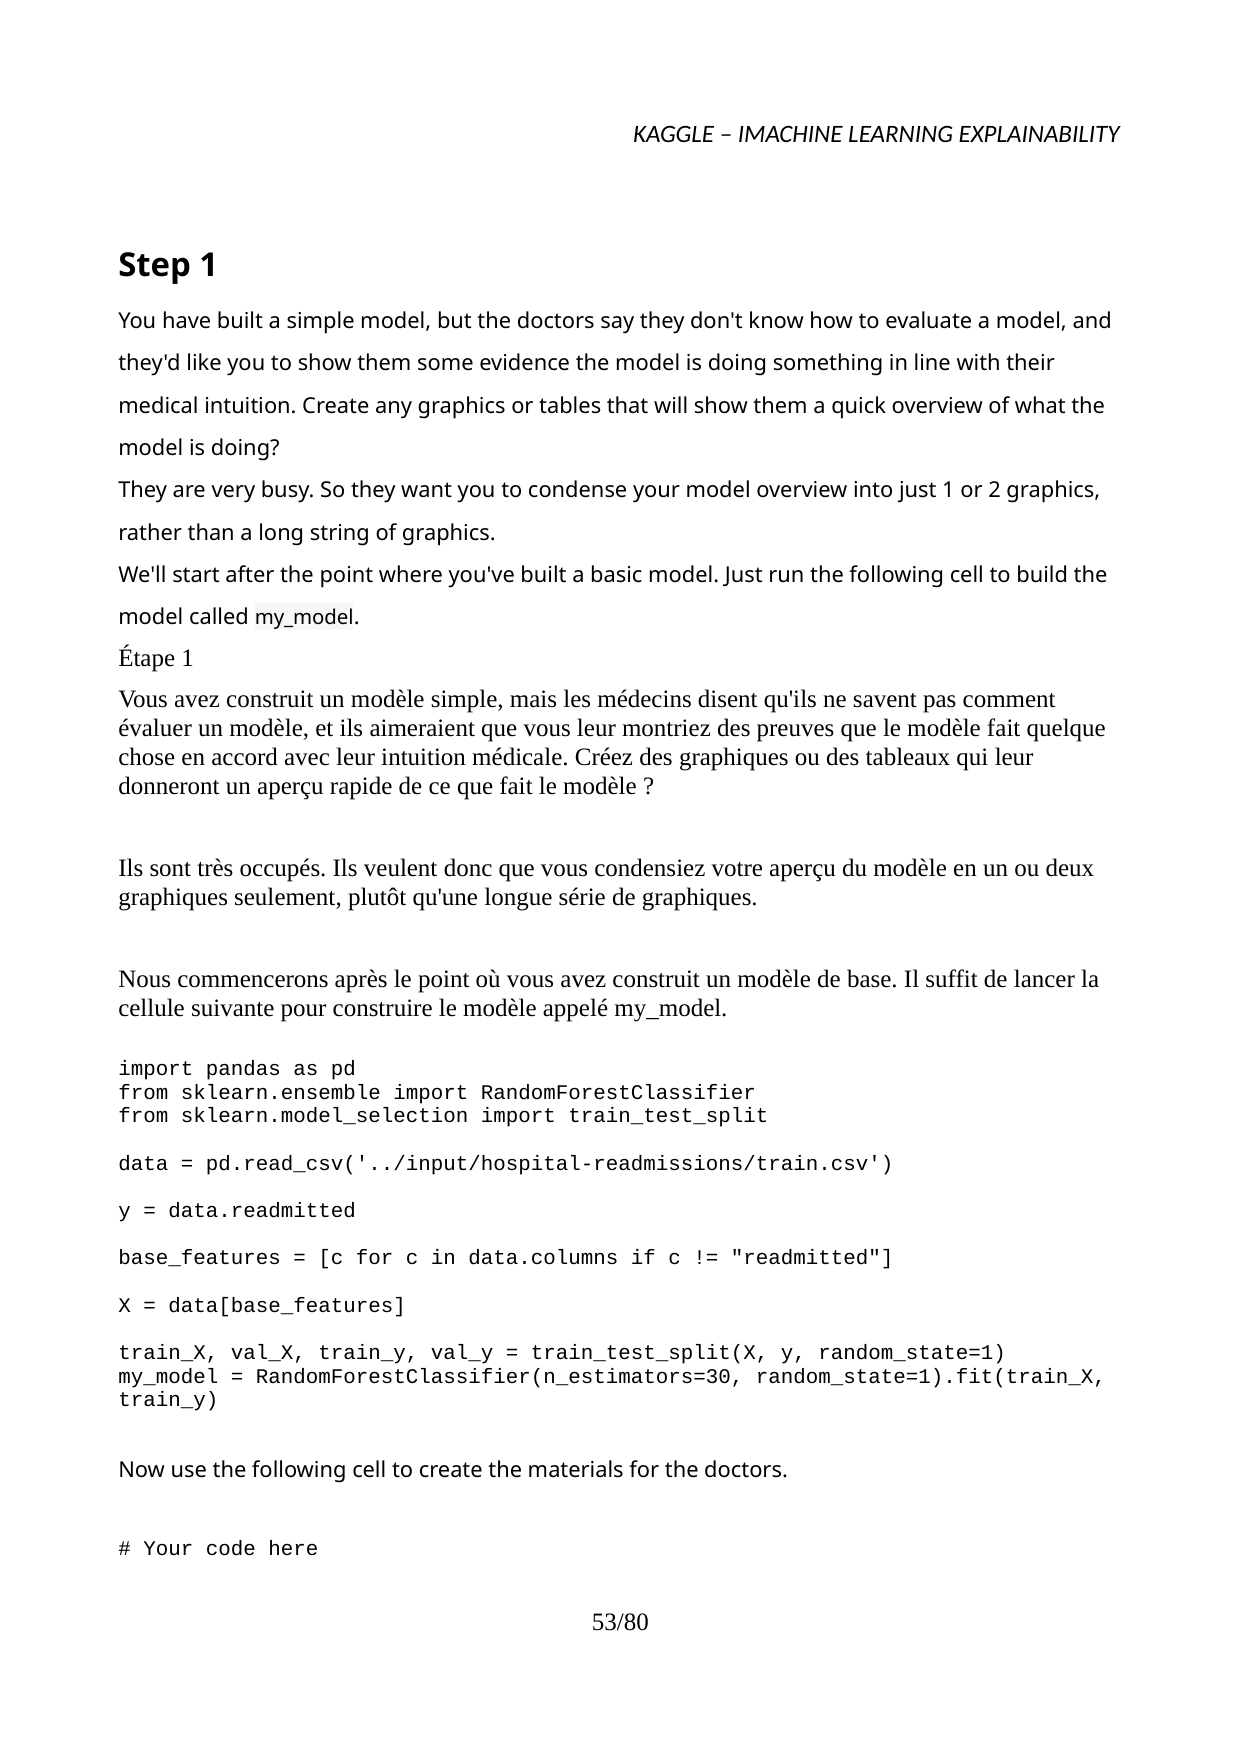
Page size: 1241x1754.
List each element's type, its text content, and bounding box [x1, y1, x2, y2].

text data = pd.read_csv('../input/hospital-readmissions/train.csv') [118, 1153, 1122, 1176]
text y = data.readmitted [118, 1200, 1122, 1224]
text You have built a simple model, but the doctors say they don't know how to evaluate a model, and they'd like you to show them some evidence the model is doing something in line with their medical intuition. Create any graphics or tables that will show them a quick overview of what the model is doing? [118, 305, 1122, 462]
text Étape 1 [118, 643, 1122, 672]
text # Your code here [118, 1538, 1122, 1561]
text base_features = [c for c in data.columns if c != "readmitted"] [118, 1247, 1122, 1271]
text They are very busy. So they want you to condense your model overview into just 1 or 2 graphics, rather than a long string of graphics. [118, 474, 1122, 546]
text from sklearn.model_selection import train_test_split [118, 1106, 1122, 1129]
text Now use the following cell to create the materials for the doctors. [118, 1454, 1122, 1484]
text We'll start after the point where you've built a basic model. Just run the following cell to build the model called my_model. [118, 559, 1122, 631]
text from sklearn.ensemble import RandomForestClassifier [118, 1082, 1122, 1106]
text Vous avez construit un modèle simple, mais les médecins disent qu'ils ne savent pas comment évaluer un modèle, et ils aimeraient que vous leur montriez des preuves que le modèle fait quelque chose en accord avec leur intuition médicale. Créez des graphiques ou des tableaux qui leur donneront un aperçu rapide de ce que fait le modèle ? [118, 684, 1122, 799]
text my_model = RandomForestClassifier(n_estimators=30, random_state=1).fit(train_X, train_y) [118, 1366, 1122, 1413]
text import pandas as pd [118, 1058, 1122, 1082]
text Ils sont très occupés. Ils veulent donc que vous condensiez votre aperçu du modèle en un ou deux graphiques seulement, plutôt qu'une longue série de graphiques. [118, 853, 1122, 911]
text train_X, val_X, train_y, val_y = train_test_split(X, y, random_state=1) [118, 1342, 1122, 1366]
subtitle Step 1 [118, 242, 1122, 286]
text Nous commencerons après le point où vous avez construit un modèle de base. Il suffit de lancer la cellule suivante pour construire le modèle appelé my_model. [118, 964, 1122, 1022]
text X = data[base_features] [118, 1295, 1122, 1318]
